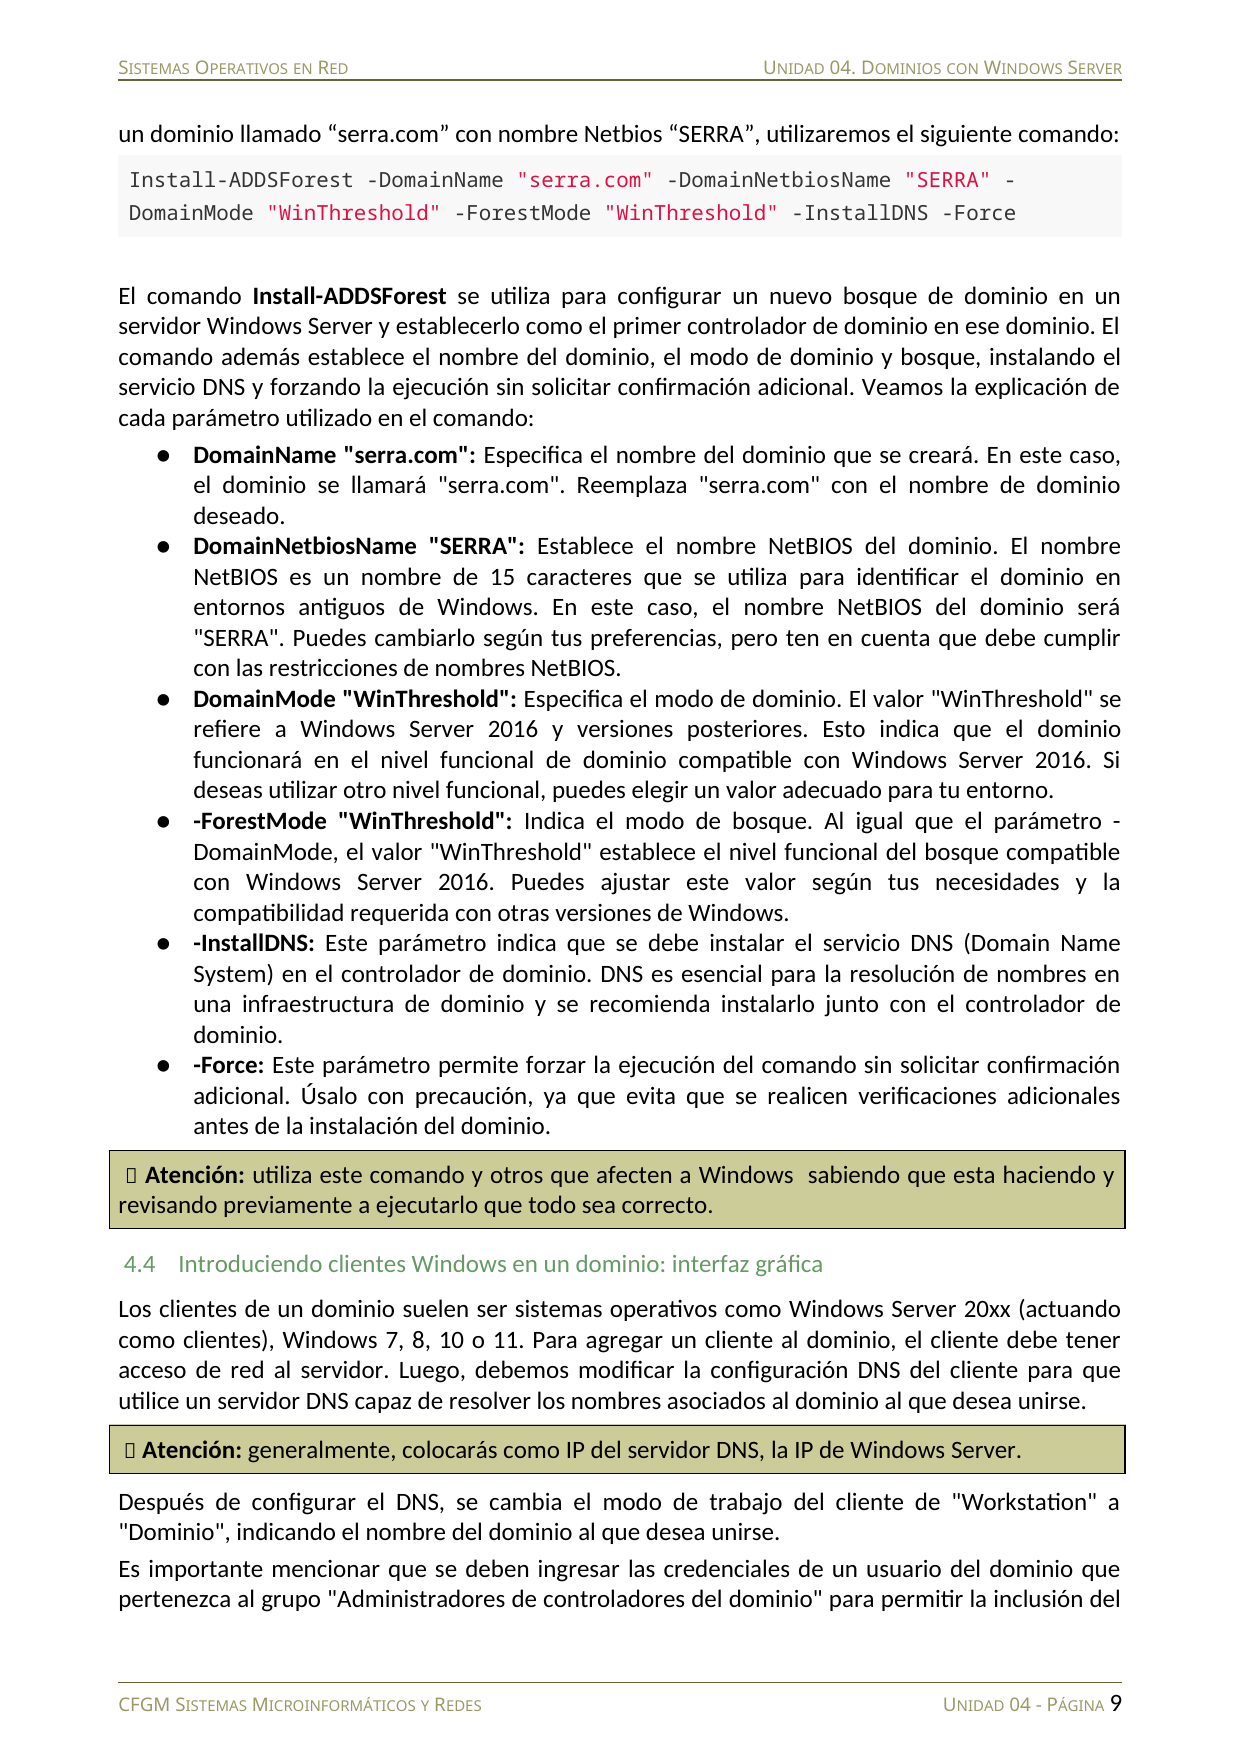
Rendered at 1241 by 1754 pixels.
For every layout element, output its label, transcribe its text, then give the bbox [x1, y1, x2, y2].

subtitle Introduciendo clientes Windows en un dominio: interfaz gráfica [118, 1248, 1122, 1279]
text ❕ Atención: utiliza este comando y otros que afecten a Windows sabiendo que esta haciendo y revisando previamente a ejecutarlo que todo sea correcto. [110, 1151, 1124, 1228]
text un dominio llamado “serra.com” con nombre Netbios “SERRA”, utilizaremos el siguiente comando: [118, 118, 1122, 148]
text Después de configurar el DNS, se cambia el modo de trabajo del cliente de "Workstation" a "Dominio", indicando el nombre del dominio al que desea unirse. [118, 1486, 1122, 1547]
list DomainMode "WinThreshold": Especifica el modo de dominio. El valor "WinThreshold" se refiere a Windows Server 2016 y versiones posteriores. Esto indica que el dominio funcionará en el nivel funcional de dominio compatible con Windows Server 2016. Si deseas utilizar otro nivel funcional, puedes elegir un valor adecuado para tu entorno. [156, 683, 1122, 805]
table_header Install-ADDSForest -DomainName "serra.com" -DomainNetbiosName "SERRA" -DomainMode "WinThreshold" -ForestMode "WinThreshold" -InstallDNS -Force [118, 155, 1122, 237]
list DomainName "serra.com": Especifica el nombre del dominio que se creará. En este caso, el dominio se llamará "serra.com". Reemplaza "serra.com" con el nombre de dominio deseado. [156, 439, 1122, 530]
text El comando Install-ADDSForest se utiliza para configurar un nuevo bosque de dominio en un servidor Windows Server y establecerlo como el primer controlador de dominio en ese dominio. El comando además establece el nombre del dominio, el modo de dominio y bosque, instalando el servicio DNS y forzando la ejecución sin solicitar confirmación adicional. Veamos la explicación de cada parámetro utilizado en el comando: [118, 280, 1122, 432]
list DomainNetbiosName "SERRA": Establece el nombre NetBIOS del dominio. El nombre NetBIOS es un nombre de 15 caracteres que se utiliza para identificar el dominio en entornos antiguos de Windows. En este caso, el nombre NetBIOS del dominio será "SERRA". Puedes cambiarlo según tus preferencias, pero ten en cuenta que debe cumplir con las restricciones de nombres NetBIOS. [156, 530, 1122, 683]
text ❕ Atención: generalmente, colocarás como IP del servidor DNS, la IP de Windows Server. [110, 1426, 1124, 1473]
text Los clientes de un dominio suelen ser sistemas operativos como Windows Server 20xx (actuando como clientes), Windows 7, 8, 10 o 11. Para agregar un cliente al dominio, el cliente debe tener acceso de red al servidor. Luego, debemos modificar la configuración DNS del cliente para que utilice un servidor DNS capaz de resolver los nombres asociados al dominio al que desea unirse. [118, 1294, 1122, 1416]
list -InstallDNS: Este parámetro indica que se debe instalar el servicio DNS (Domain Name System) en el controlador de dominio. DNS es esencial para la resolución de nombres en una infraestructura de dominio y se recomienda instalarlo junto con el controlador de dominio. [156, 927, 1122, 1049]
text Es importante mencionar que se deben ingresar las credenciales de un usuario del dominio que pertenezca al grupo "Administradores de controladores del dominio" para permitir la inclusión del [118, 1553, 1122, 1614]
list -ForestMode "WinThreshold": Indica el modo de bosque. Al igual que el parámetro -DomainMode, el valor "WinThreshold" establece el nivel funcional del bosque compatible con Windows Server 2016. Puedes ajustar este valor según tus necesidades y la compatibilidad requerida con otras versiones de Windows. [156, 805, 1122, 927]
list -Force: Este parámetro permite forzar la ejecución del comando sin solicitar confirmación adicional. Úsalo con precaución, ya que evita que se realicen verificaciones adicionales antes de la instalación del dominio. [156, 1049, 1122, 1141]
